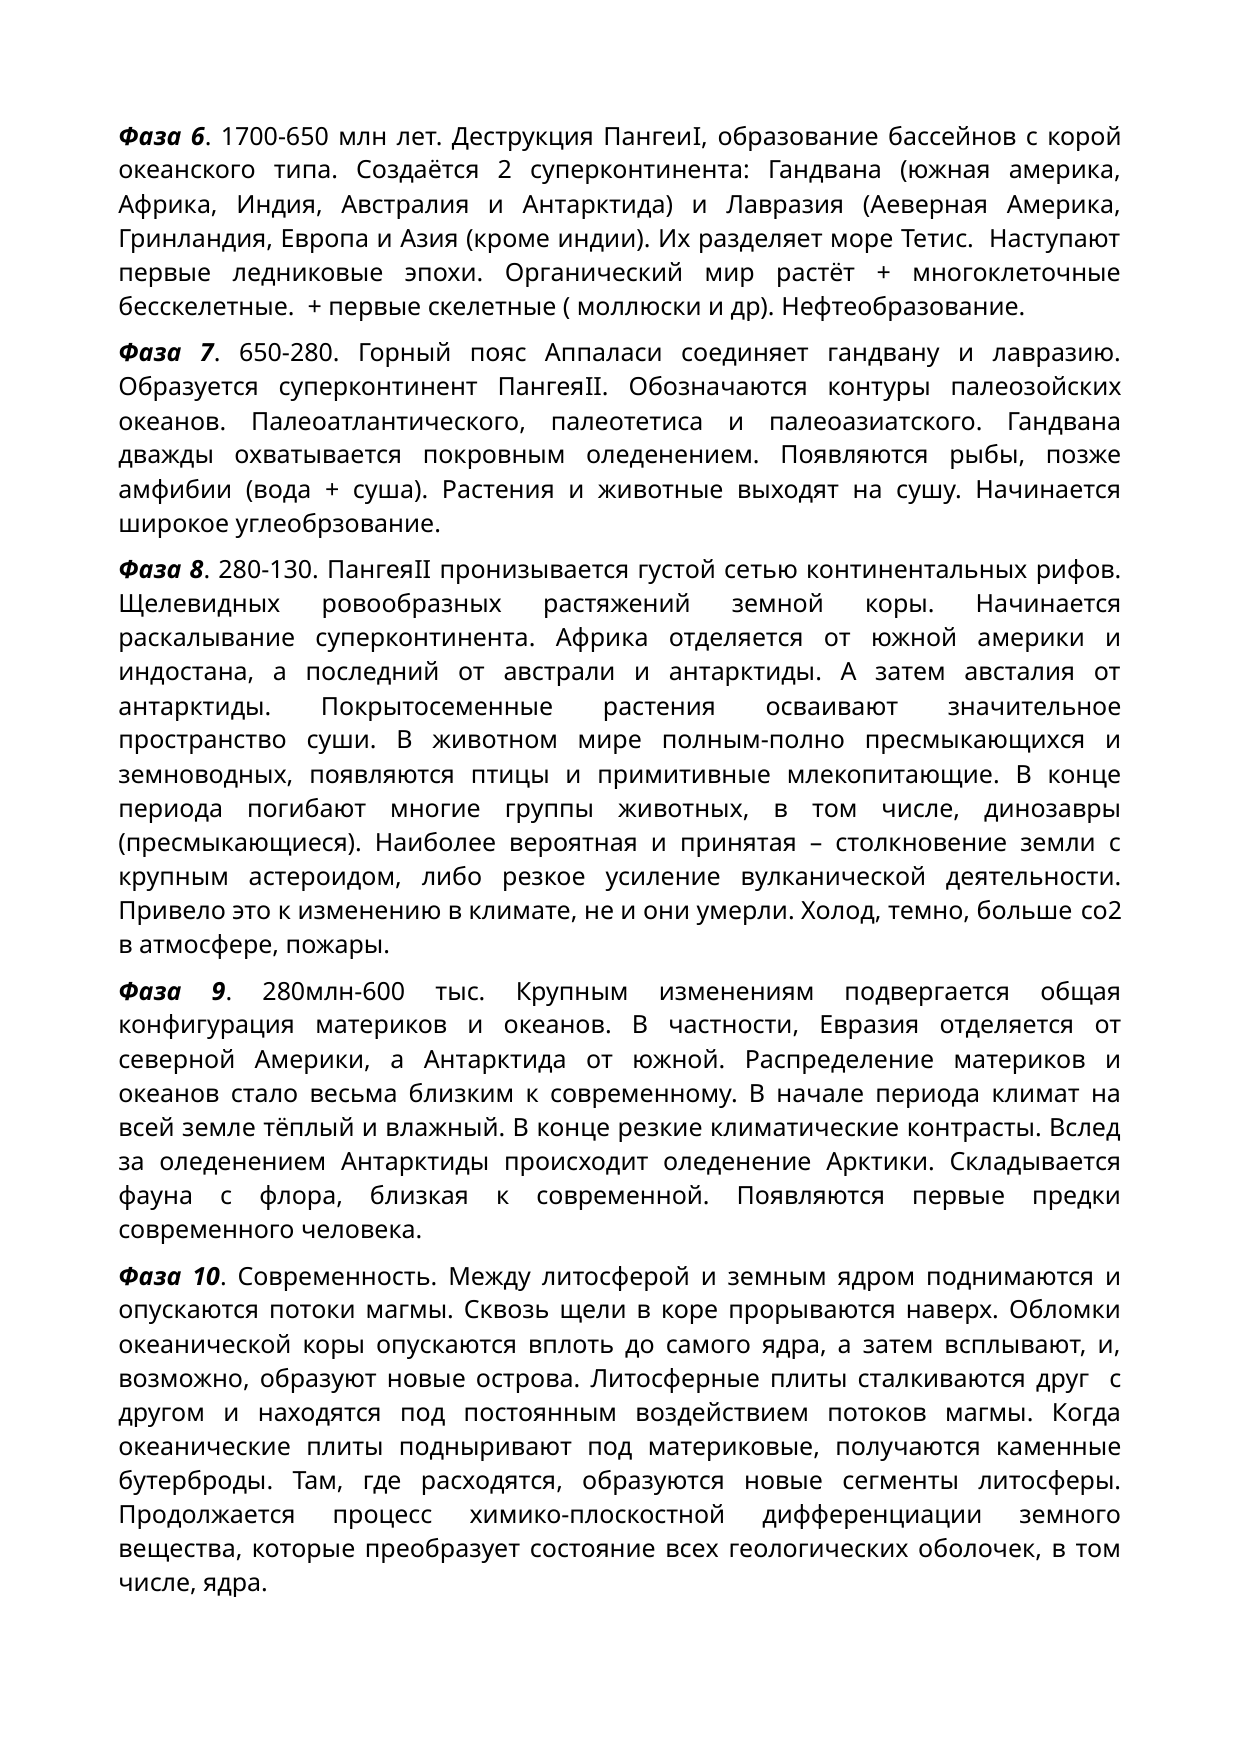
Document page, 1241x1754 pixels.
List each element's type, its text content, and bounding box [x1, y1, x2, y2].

text Фаза 7. 650-280. Горный пояс Аппаласи соединяет гандвану и лавразию. Образуется суперконтинент ПангеяII. Обозначаются контуры палеозойских океанов. Палеоатлантического, палеотетиса и палеоазиатского. Гандвана дважды охватывается покровным оледенением. Появляются рыбы, позже амфибии (вода + суша). Растения и животные выходят на сушу. Начинается широкое углеобрзование. [118, 335, 1122, 539]
text Фаза 9. 280млн-600 тыс. Крупным изменениям подвергается общая конфигурация материков и океанов. В частности, Евразия отделяется от северной Америки, а Антарктида от южной. Распределение материков и океанов стало весьма близким к современному. В начале периода климат на всей земле тёплый и влажный. В конце резкие климатические контрасты. Вслед за оледенением Антарктиды происходит оледенение Арктики. Складывается фауна с флора, близкая к современной. Появляются первые предки современного человека. [118, 973, 1122, 1246]
text Фаза 10. Современность. Между литосферой и земным ядром поднимаются и опускаются потоки магмы. Сквозь щели в коре прорываются наверх. Обломки океанической коры опускаются вплоть до самого ядра, а затем всплывают, и, возможно, образуют новые острова. Литосферные плиты сталкиваются друг с другом и находятся под постоянным воздействием потоков магмы. Когда океанические плиты подныривают под материковые, получаются каменные бутерброды. Там, где расходятся, образуются новые сегменты литосферы. Продолжается процесс химико-плоскостной дифференциации земного вещества, которые преобразует состояние всех геологических оболочек, в том числе, ядра. [118, 1258, 1122, 1599]
text Фаза 6. 1700-650 млн лет. Деструкция ПангеиI, образование бассейнов с корой океанского типа. Создаётся 2 суперконтинента: Гандвана (южная америка, Африка, Индия, Австралия и Антарктида) и Лавразия (Аеверная Америка, Гринландия, Европа и Азия (кроме индии). Их разделяет море Тетис. Наступают первые ледниковые эпохи. Органический мир растёт + многоклеточные бесскелетные. + первые скелетные ( моллюски и др). Нефтеобразование. [118, 118, 1122, 322]
text Фаза 8. 280-130. ПангеяII пронизывается густой сетью континентальных рифов. Щелевидных ровообразных растяжений земной коры. Начинается раскалывание суперконтинента. Африка отделяется от южной америки и индостана, а последний от австрали и антарктиды. А затем австалия от антарктиды. Покрытосеменные растения осваивают значительное пространство суши. В животном мире полным-полно пресмыкающихся и земноводных, появляются птицы и примитивные млекопитающие. В конце периода погибают многие группы животных, в том числе, динозавры (пресмыкающиеся). Наиболее вероятная и принятая – столкновение земли с крупным астероидом, либо резкое усиление вулканической деятельности. Привело это к изменению в климате, не и они умерли. Холод, темно, больше co2 в атмосфере, пожары. [118, 552, 1122, 961]
